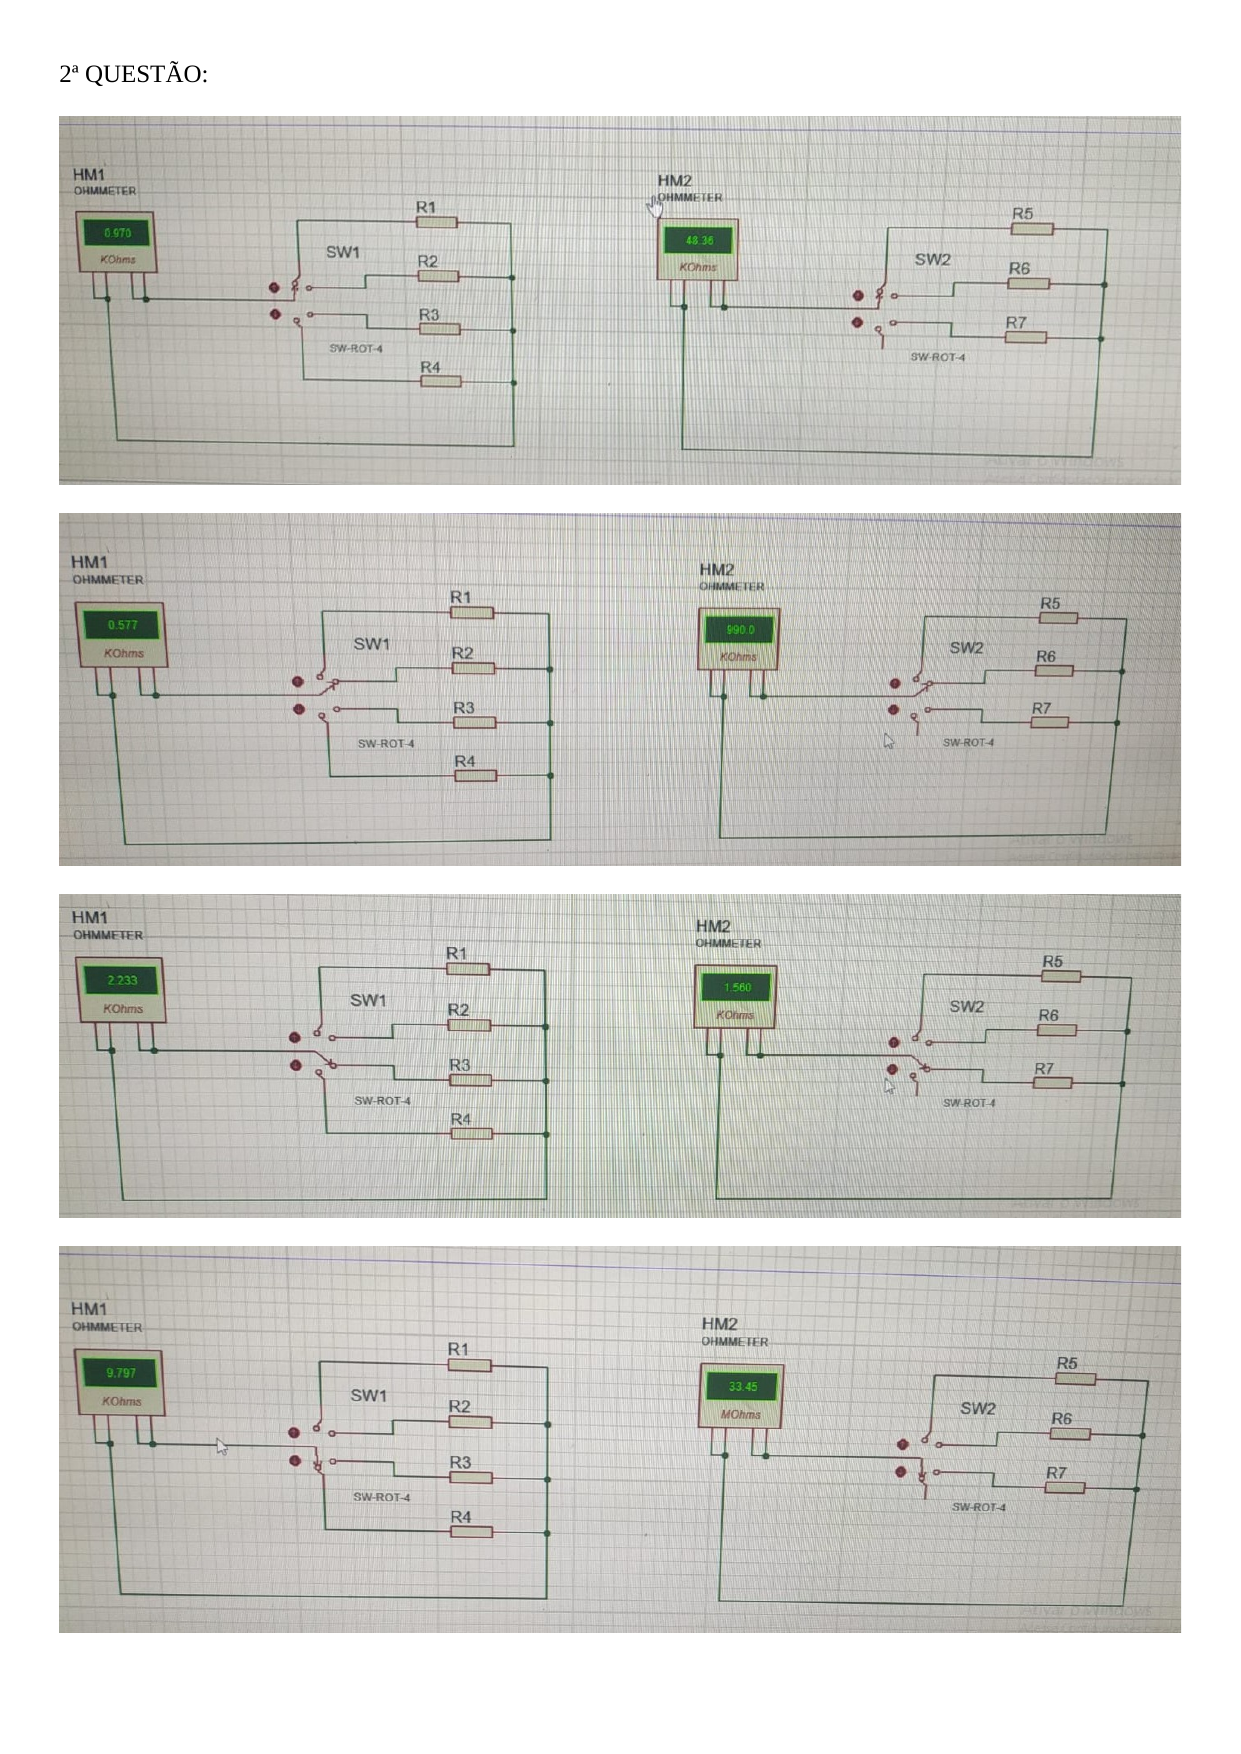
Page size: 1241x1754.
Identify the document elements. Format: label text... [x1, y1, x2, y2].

picture [59, 513, 1182, 866]
text 2ª QUESTÃO: [59, 59, 1181, 88]
picture [59, 1246, 1182, 1633]
picture [59, 116, 1182, 485]
picture [59, 894, 1182, 1218]
